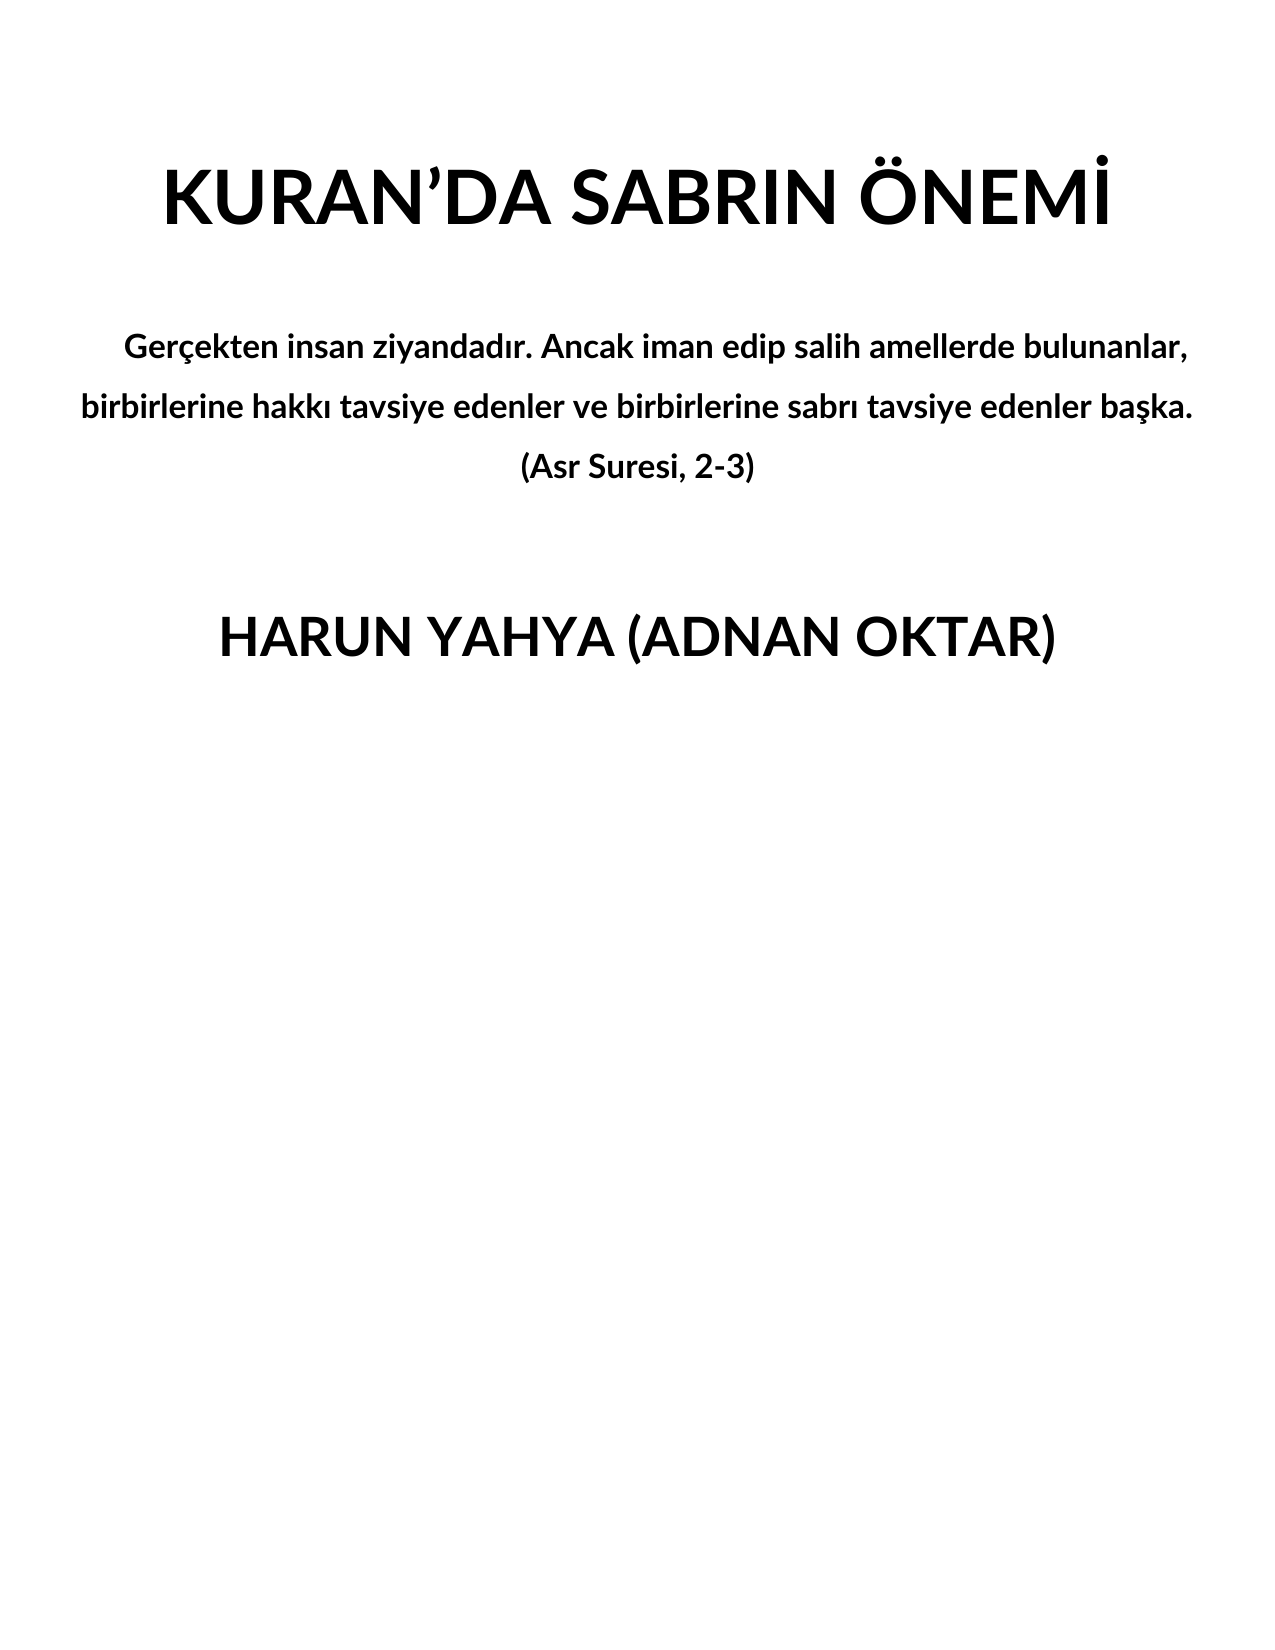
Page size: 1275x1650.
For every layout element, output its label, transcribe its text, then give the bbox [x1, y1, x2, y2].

subtitle KURAN’DA SABRIN ÖNEMİ [75, 150, 1200, 240]
text HARUN YAHYA (ADNAN OKTAR) [75, 603, 1200, 668]
text Gerçekten insan ziyandadır. Ancak iman edip salih amellerde bulunanlar, birbirlerine hakkı tavsiye edenler ve birbirlerine sabrı tavsiye edenler başka. (Asr Suresi, 2-3) [75, 325, 1200, 485]
